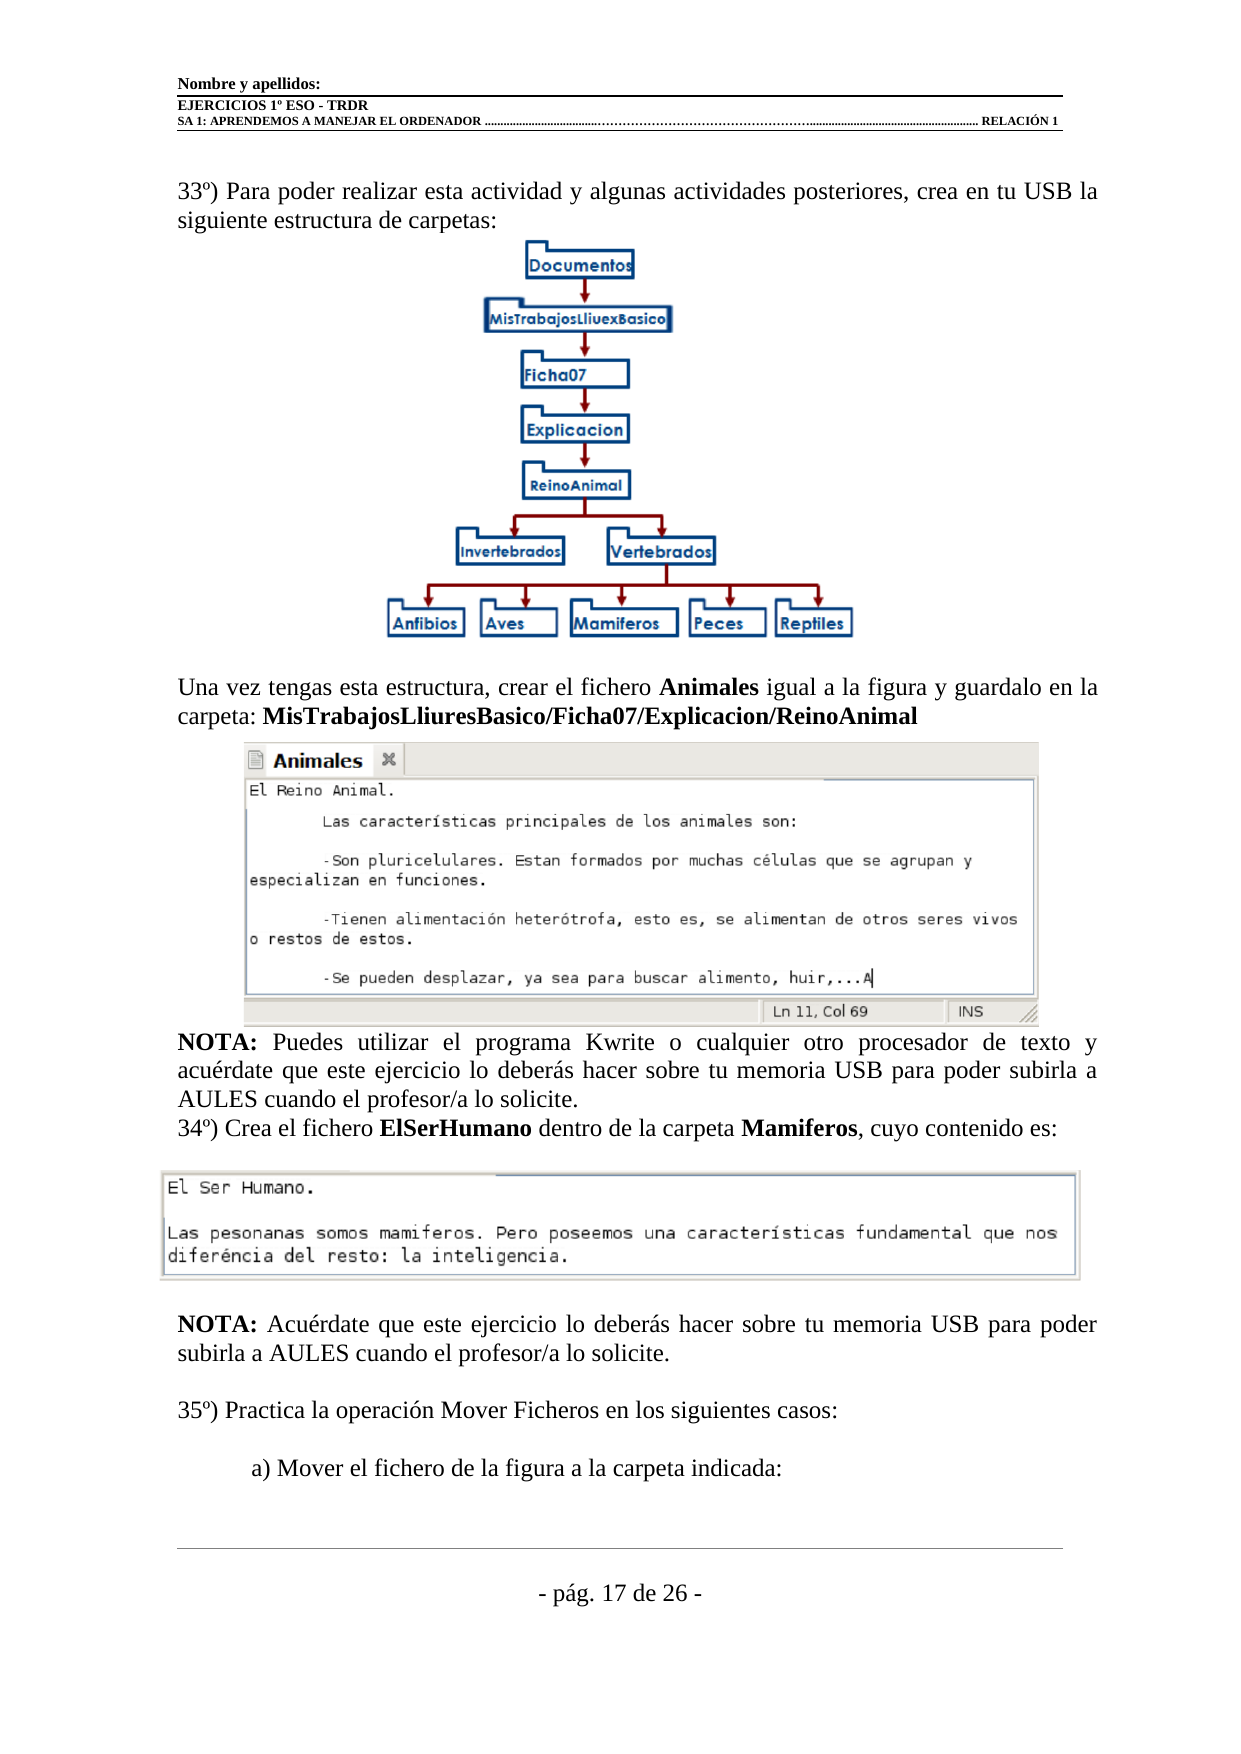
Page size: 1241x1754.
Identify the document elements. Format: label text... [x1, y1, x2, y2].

text 33º) Para poder realizar esta actividad y algunas actividades posteriores, crea en tu USB la siguiente estructura de carpetas: [177, 176, 1098, 234]
text NOTA: Puedes utilizar el programa Kwrite o cualquier otro procesador de texto y acuérdate que este ejercicio lo deberás hacer sobre tu memoria USB para poder subirla a AULES cuando el profesor/a lo solicite. [177, 729, 1098, 1113]
picture [382, 233, 858, 644]
text a) Mover el fichero de la figura a la carpeta indicada: [251, 1453, 1098, 1482]
text Una vez tengas esta estructura, crear el fichero Animales igual a la figura y guardalo en la carpeta: MisTrabajosLliuresBasico/Ficha07/Explicacion/ReinoAnimal [177, 672, 1098, 729]
text NOTA: Acuérdate que este ejercicio lo deberás hacer sobre tu memoria USB para poder subirla a AULES cuando el profesor/a lo solicite. [177, 1309, 1098, 1367]
text 35º) Practica la operación Mover Ficheros en los siguientes casos: [177, 1396, 1098, 1424]
text 34º) Crea el fichero ElSerHumano dentro de la carpeta Mamiferos, cuyo contenido es: [177, 1113, 1098, 1142]
picture [159, 1170, 1081, 1281]
picture [243, 742, 1039, 1027]
